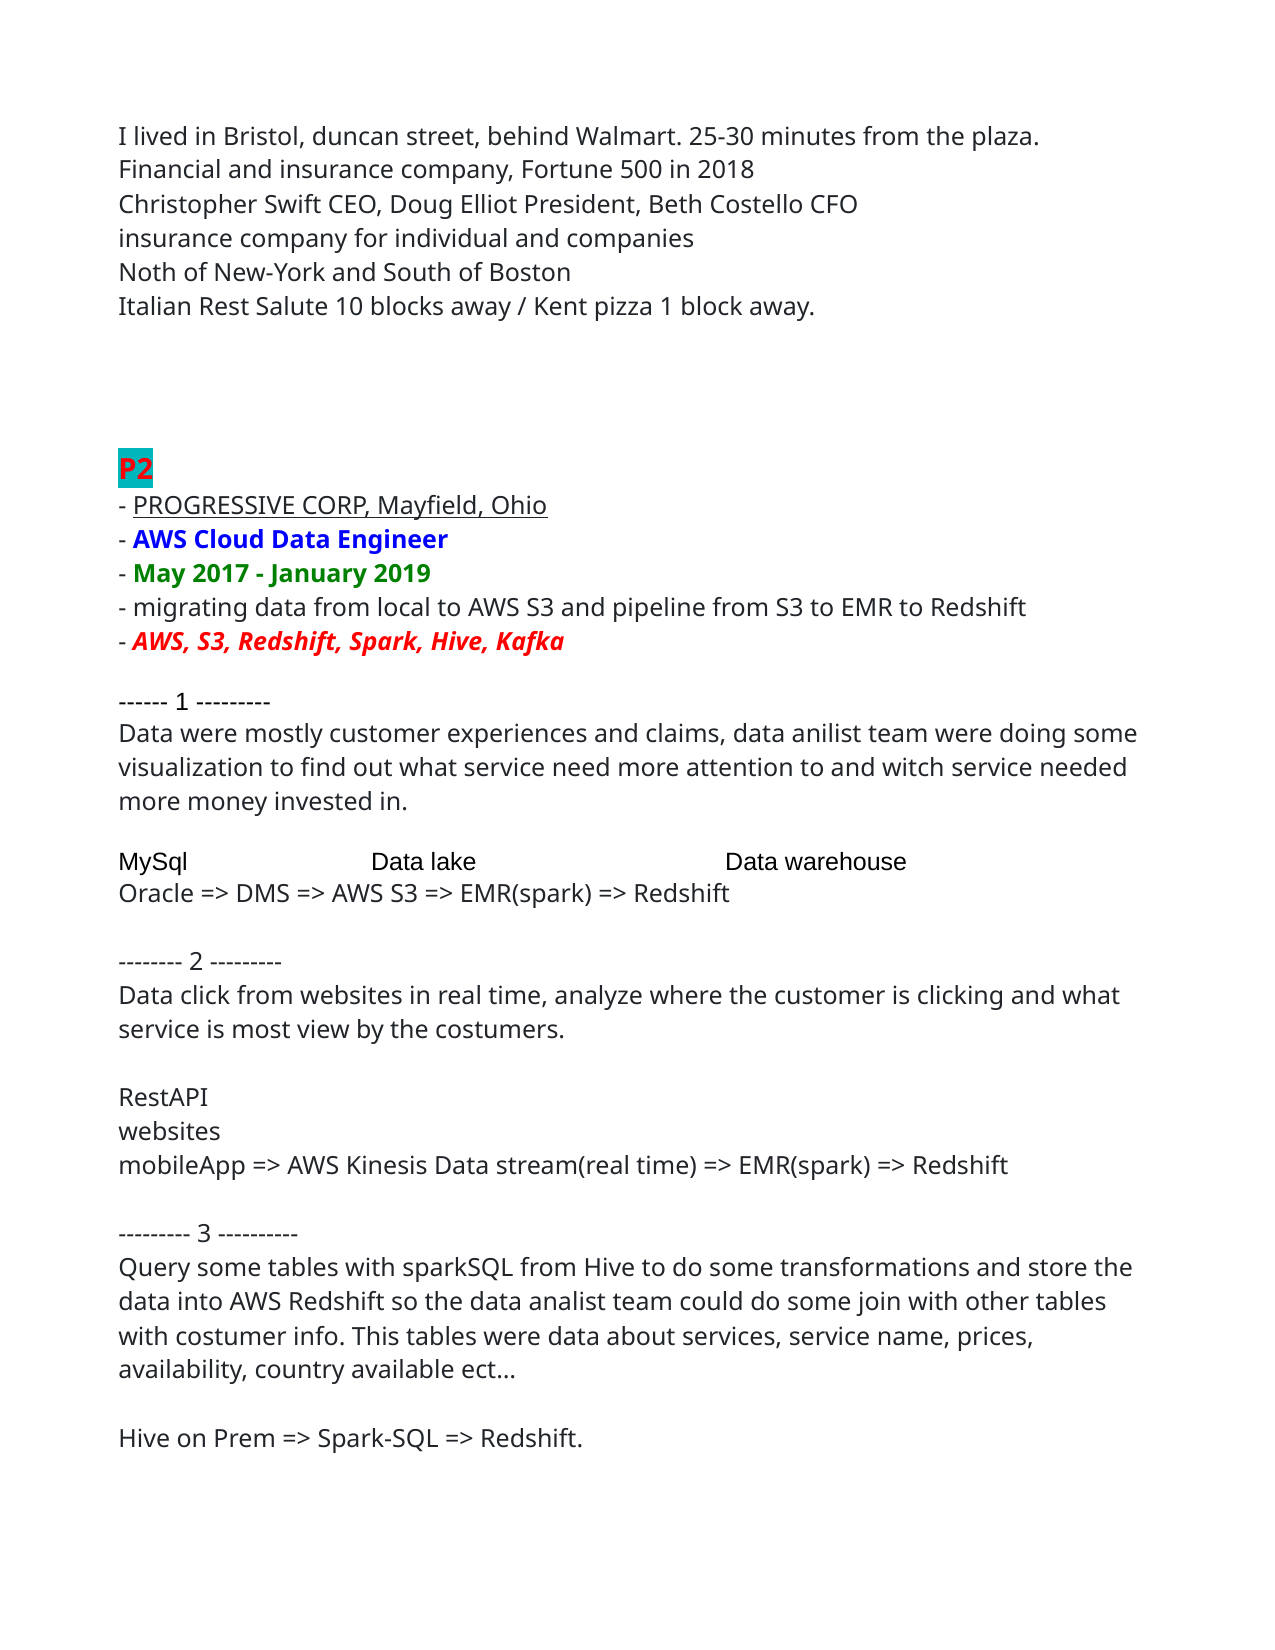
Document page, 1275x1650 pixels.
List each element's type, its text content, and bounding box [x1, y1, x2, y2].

text MySql Data lake Data warehouse [118, 818, 1157, 875]
text - PROGRESSIVE CORP, Mayfield, Ohio - AWS Cloud Data Engineer - May 2017 - January 2019 - migrating data from local to AWS S3 and pipeline from S3 to EMR to Redshift - AWS, S3, Redshift, Spark, Hive, Kafka [118, 488, 1157, 687]
text Hive on Prem => Spark-SQL => Redshift. [118, 1420, 1157, 1454]
text Financial and insurance company, Fortune 500 in 2018 Christopher Swift CEO, Doug Elliot President, Beth Costello CFO insurance company for individual and companies Noth of New-York and South of Boston Italian Rest Salute 10 blocks away / Kent pizza 1 block away. [118, 152, 1157, 322]
text Oracle => DMS => AWS S3 => EMR(spark) => Redshift [118, 875, 1157, 909]
text P2 [118, 448, 1157, 488]
text I lived in Bristol, duncan street, behind Walmart. 25-30 minutes from the plaza. [118, 118, 1157, 152]
text Data click from websites in real time, analyze where the customer is clicking and what service is most view by the costumers. [118, 977, 1157, 1046]
text websites [118, 1114, 1157, 1148]
text --------- 3 ---------- [118, 1216, 1157, 1250]
text mobileApp => AWS Kinesis Data stream(real time) => EMR(spark) => Redshift [118, 1148, 1157, 1182]
text -------- 2 --------- [118, 943, 1157, 977]
text Data were mostly customer experiences and claims, data anilist team were doing some visualization to find out what service need more attention to and witch service needed more money invested in. [118, 716, 1157, 818]
text Query some tables with sparkSQL from Hive to do some transformations and store the data into AWS Redshift so the data analist team could do some join with other tables with costumer info. This tables were data about services, service name, prices, availability, country available ect… [118, 1250, 1157, 1386]
text RestAPI [118, 1080, 1157, 1114]
text ------ 1 --------- [118, 687, 1157, 716]
